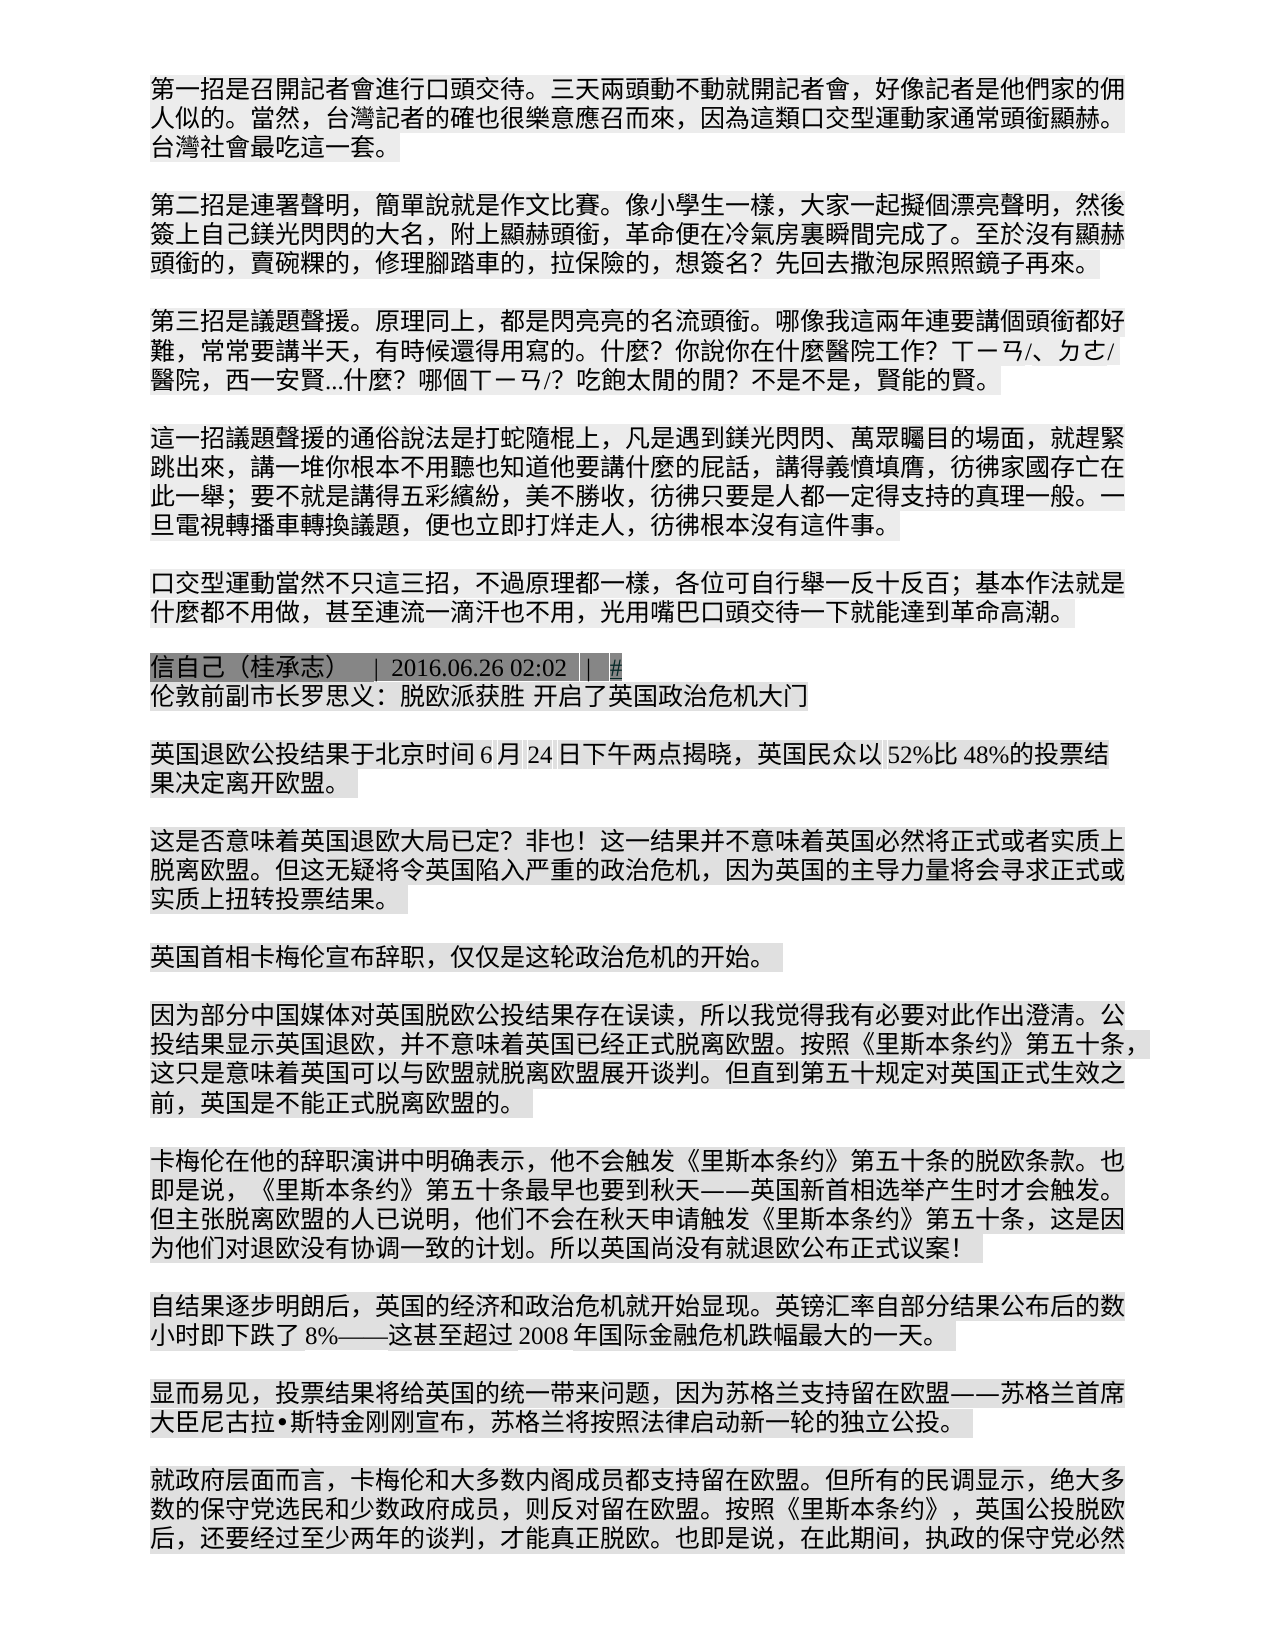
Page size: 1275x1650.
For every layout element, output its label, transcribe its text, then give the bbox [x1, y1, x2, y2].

text 伦敦前副市长罗思义：脱欧派获胜 开启了英国政治危机大门 英国退欧公投结果于北京时间6月24日下午两点揭晓，英国民众以52%比48%的投票结果决定离开欧盟。 这是否意味着英国退欧大局已定？非也！这一结果并不意味着英国必然将正式或者实质上脱离欧盟。但这无疑将令英国陷入严重的政治危机，因为英国的主导力量将会寻求正式或实质上扭转投票结果。 英国首相卡梅伦宣布辞职，仅仅是这轮政治危机的开始。 因为部分中国媒体对英国脱欧公投结果存在误读，所以我觉得我有必要对此作出澄清。公投结果显示英国退欧，并不意味着英国已经正式脱离欧盟。按照《里斯本条约》第五十条，这只是意味着英国可以与欧盟就脱离欧盟展开谈判。但直到第五十规定对英国正式生效之前，英国是不能正式脱离欧盟的。 卡梅伦在他的辞职演讲中明确表示，他不会触发《里斯本条约》第五十条的脱欧条款。也即是说，《里斯本条约》第五十条最早也要到秋天——英国新首相选举产生时才会触发。但主张脱离欧盟的人已说明，他们不会在秋天申请触发《里斯本条约》第五十条，这是因为他们对退欧没有协调一致的计划。所以英国尚没有就退欧公布正式议案！ 自结果逐步明朗后，英国的经济和政治危机就开始显现。英镑汇率自部分结果公布后的数小时即下跌了8%——这甚至超过2008年国际金融危机跌幅最大的一天。 显而易见，投票结果将给英国的统一带来问题，因为苏格兰支持留在欧盟——苏格兰首席大臣尼古拉•斯特金刚刚宣布，苏格兰将按照法律启动新一轮的独立公投。 就政府层面而言，卡梅伦和大多数内阁成员都支持留在欧盟。但所有的民调显示，绝大多数的保守党选民和少数政府成员，则反对留在欧盟。按照《里斯本条约》，英国公投脱欧后，还要经过至少两年的谈判，才能真正脱欧。也即是说，在此期间，执政的保守党必然面临党内分歧加深的危机。 就英国国内而言，占压倒性多数的社会精英支持英国留在欧盟，比如英国工业联合会、英国首相与财政大臣、英国所有主要政党领袖、超过四分之三的保守党内阁成员、四分之三的国会议员、伦敦金融城的金融区，以及几乎所有的工党议员等等。 英国之外，美国总统，每个欧洲主要国家与国际货币基金组织的领导人，甚至美国驻欧洲军事指挥官，也都公开支持英国留欧。 因此，大多数民众投票反对占压倒性多数的经济与政治精英，体现了民众对执政精英们政治上的极度不满。英格兰北部工业区与威尔士的工人阶级，尤其反对留在欧盟。自国际金融危机爆发8年以来，这些地区的工资和社会服务，出现严重下滑。 但支持留欧的社会力量足够强大，他们也不会简单地承认公投结果，因为他们视公投结果为可推翻的“闹剧”，而非“民主的决定”。之前，丹麦、瑞典、法国和爱尔兰所举行的脱欧公投，曾经产生过“错误”的结果，最后还是被正式或者实质上推翻了。 因此，继这些公投后，英国的精英势力在不会束手就擒接受“英国人民的民主意愿”，而是会致力于如何正式或者实质上推翻公投结果。显然，英国退欧公投的程序会遭到破坏与规避。 认为“英国会按照公投结果现在就脱离欧盟”是一种误解。英国要正式脱欧，就得按照《里斯本条约》第五十条规定，与欧盟就脱离欧盟展开谈判。即使是主张英国退欧的支持者，也不会放弃与欧盟的自由贸易，因为一旦放弃会令英国陷入更深的经济危机。 但维护自由贸易和退欧所涉及的许多其他问题，当然只能通过与欧盟之间的协定才能维持。 反过来，英国议会也将不得不就与欧盟的协定进行投票表决，还会通过退出欧盟的立法。与欧盟谈判涉及的许多问题，可能导致“退欧”阵营宣称的“与欧盟谈判的最短期限是两年”，延长至十年。因为超过四分之三的英国国会议员支持留欧，显然这个因素可被用来绕开规则，造成正式或实质上否决脱欧的结果。 退欧所带来的严重的负面经济后果，也会迅速蔓延开来：因为英国将不再是欧盟的商业基地，英国的外来投资将下降，贸易亦会随之下降。 很明显，正如丹麦和爱尔兰以往的公投案例，留欧阵营支持者有充足的理由称，“必须举行留欧的第二次公投”。 当前的公投非同寻常，在某种意义上是一种欺诈，如卡梅伦所代表的留欧阵营宣称要跟欧盟“谈判”，而脱欧阵营所主张的与最终能够获得的结果可能大相径庭，事实上脱欧派的主张就是胡扯。 世界贸易组织前总干事、现担任法国总统顾问的帕斯卡尔•拉米 (Pascal Lamy)6月24日接受BBC采访时直言不讳地指出，英国不能期望离开欧盟，还享受在欧盟的好处，退欧谈判条款将对英国不利，有可能迫使退欧决定被逆转。 实际事实是，英国与欧盟的退欧谈判，很可能在第二轮公投时被否决，从而让英国留在欧盟。 荒谬可笑的是，英国退欧公投结果并不必然意味着英国将会脱离欧盟，但这却是英国陷入严重政治危机的开始。 英国退欧公投结果必然将使中英关系的重要性下降，因为对中国而言，欧盟是远比英国重要的经济市场。 就长期来看，即使英国最后仍留在欧盟内，中英之间的商业合作相较其他欧盟国家来说，会有更多不确定性；就短期来看，英国退欧公投结果所引发的政治危机，将给中国企业带来风险。相应地，中国与欧盟内的德法关系，将变得更为重要。 罗思义 观察者网特约作者，中国人民大学重阳金融研究院高级研究员 发表时间：2016-06-25 10:17:41 [150, 682, 1125, 1554]
text 信自己（桂承志） | 2016.06.26 02:02 | # [150, 653, 1125, 682]
text 有個笑話講過很多遍了，不過還是很好笑。有人去吃路邊攤，點了一盤花枝米粉，整盤米粉都吃光了，就是找不到花枝。很生氣，叫來老闆娘質問： "老闆娘，我的花枝呢？只有米粉，找不到花枝。" 老闆娘說："花枝是我的名字啦。" 不是有一種咖啡叫做 "左岸咖啡" 嗎？同理，此左非彼左。左岸只是個 "名字"，就如同名叫花枝的老闆娘賣的米粉就叫做花枝米粉，但你可別指望裏頭有花枝。 一個黨，黨名又有民主，又有進步，但你可別指望它跟民主進步扯得上什麼關係。同理，這個爛黨不是有個還更爛的尾巴黨叫做社會民主黨嗎，居然把 "社會民主主義" 都放進黨名了，這下還能不左嗎？當然。那就跟花枝老闆娘賣的花枝米粉一樣，只是一個 "名字"。 相較於西方人，台灣人好像特別喜歡自稱左派，偏偏自稱左者十之八九右到不行。那麼，究竟什麼是左？怕是根本說不清。據我估計，至少有五百種互相矛盾的定義。但不管怎麼樣，當我們不知道什麼 "是" 左時，或許有可能知道什麼 "不是"。 比方說，我知道美國政府與各政黨，絕對稱不上左。我也知道，這個整天挑撥族群仇恨、高唱血統論、抬舉台灣人，妖魔化其它族群、以之定義敵我、而且本身大多就是財團或富二代富三代、與財團哥倆好一對寶、甘為美帝走狗的民進唬爛黨及其一堆尾巴黨或御用團體與御用文人，不管名字取得多好聽，當然更不是左，倒是相當接近納粹。 我並不是想爭論這些根本毋庸置疑的事實，只是感到非常厭惡，媽的，實在是齷齪到爆，佔了便宜還賣乖。 左右當然是一種相對概念。當各種漂亮辭彙紛紛淪陷遭受輪姦之餘，我只能說，隨他們去命名吧，既然它是一種相對概念，如果他們是光，那我就是那黑暗；如果他們是天使，那我就是那魔鬼；他們若是左，那我當然就是右，總之就是絕對不會站到一塊便是。 台灣很多所謂左，也許真的是左吧，不過卻是一種口交型左派。我是說口頭交待一下就算進行了革命的意思；最典型的口交作法大約有幾招： 第一招是召開記者會進行口頭交待。三天兩頭動不動就開記者會，好像記者是他們家的佣人似的。當然，台灣記者的確也很樂意應召而來，因為這類口交型運動家通常頭銜顯赫。台灣社會最吃這一套。 第二招是連署聲明，簡單說就是作文比賽。像小學生一樣，大家一起擬個漂亮聲明，然後簽上自己鎂光閃閃的大名，附上顯赫頭銜，革命便在冷氣房裏瞬間完成了。至於沒有顯赫頭銜的，賣碗粿的，修理腳踏車的，拉保險的，想簽名？先回去撒泡尿照照鏡子再來。 第三招是議題聲援。原理同上，都是閃亮亮的名流頭銜。哪像我這兩年連要講個頭銜都好難，常常要講半天，有時候還得用寫的。什麼？你說你在什麼醫院工作？ㄒㄧㄢ/、ㄉㄜ/ 醫院，西一安賢...什麼？哪個ㄒㄧㄢ/？吃飽太閒的閒？不是不是，賢能的賢。 這一招議題聲援的通俗說法是打蛇隨棍上，凡是遇到鎂光閃閃、萬眾矚目的場面，就趕緊跳出來，講一堆你根本不用聽也知道他要講什麼的屁話，講得義憤填膺，彷彿家國存亡在此一舉；要不就是講得五彩繽紛，美不勝收，彷彿只要是人都一定得支持的真理一般。一旦電視轉播車轉換議題，便也立即打烊走人，彷彿根本沒有這件事。 口交型運動當然不只這三招，不過原理都一樣，各位可自行舉一反十反百；基本作法就是什麼都不用做，甚至連流一滴汗也不用，光用嘴巴口頭交待一下就能達到革命高潮。 [150, 75, 1125, 628]
